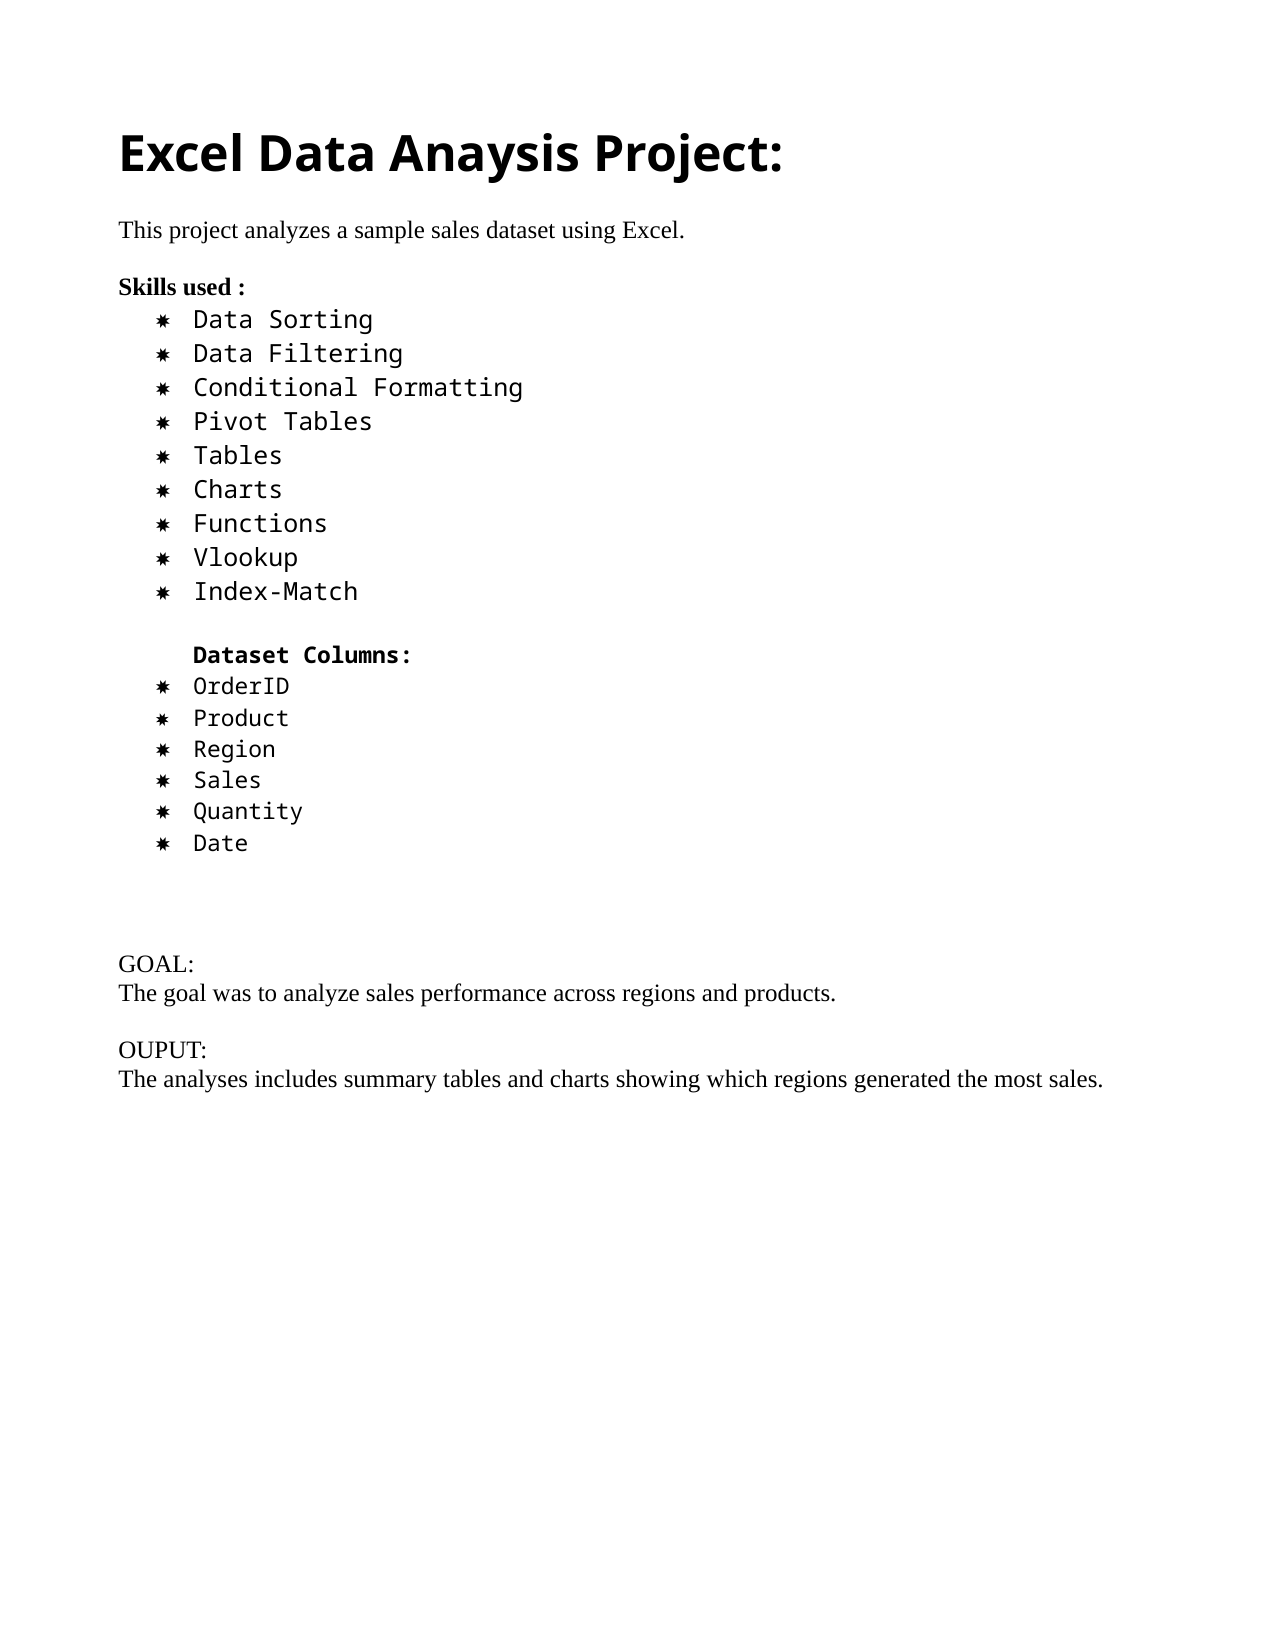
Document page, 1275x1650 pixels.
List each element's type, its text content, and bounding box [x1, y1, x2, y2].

text The analyses includes summary tables and charts showing which regions generated the most sales. [118, 1064, 1157, 1093]
list Data Sorting [156, 301, 1157, 335]
list Sales [156, 764, 1157, 795]
text Skills used : [118, 272, 1157, 301]
list OrderID [156, 670, 1157, 702]
list Quantity [156, 795, 1157, 827]
list Region [156, 733, 1157, 764]
text GOAL: [118, 949, 1157, 978]
list Dataset Columns: [156, 639, 1157, 670]
list Vlookup [156, 540, 1157, 574]
list Index-Match [156, 574, 1157, 608]
list Data Filtering [156, 335, 1157, 369]
list Conditional Formatting [156, 369, 1157, 403]
text Excel Data Anaysis Project: [118, 118, 1157, 186]
list Charts [156, 472, 1157, 506]
list Tables [156, 437, 1157, 472]
list Pivot Tables [156, 403, 1157, 437]
text The goal was to analyze sales performance across regions and products. [118, 978, 1157, 1007]
list Functions [156, 506, 1157, 540]
text This project analyzes a sample sales dataset using Excel. [118, 215, 1157, 244]
list Product [156, 702, 1157, 733]
list Date [156, 827, 1157, 858]
text OUPUT: [118, 1036, 1157, 1064]
